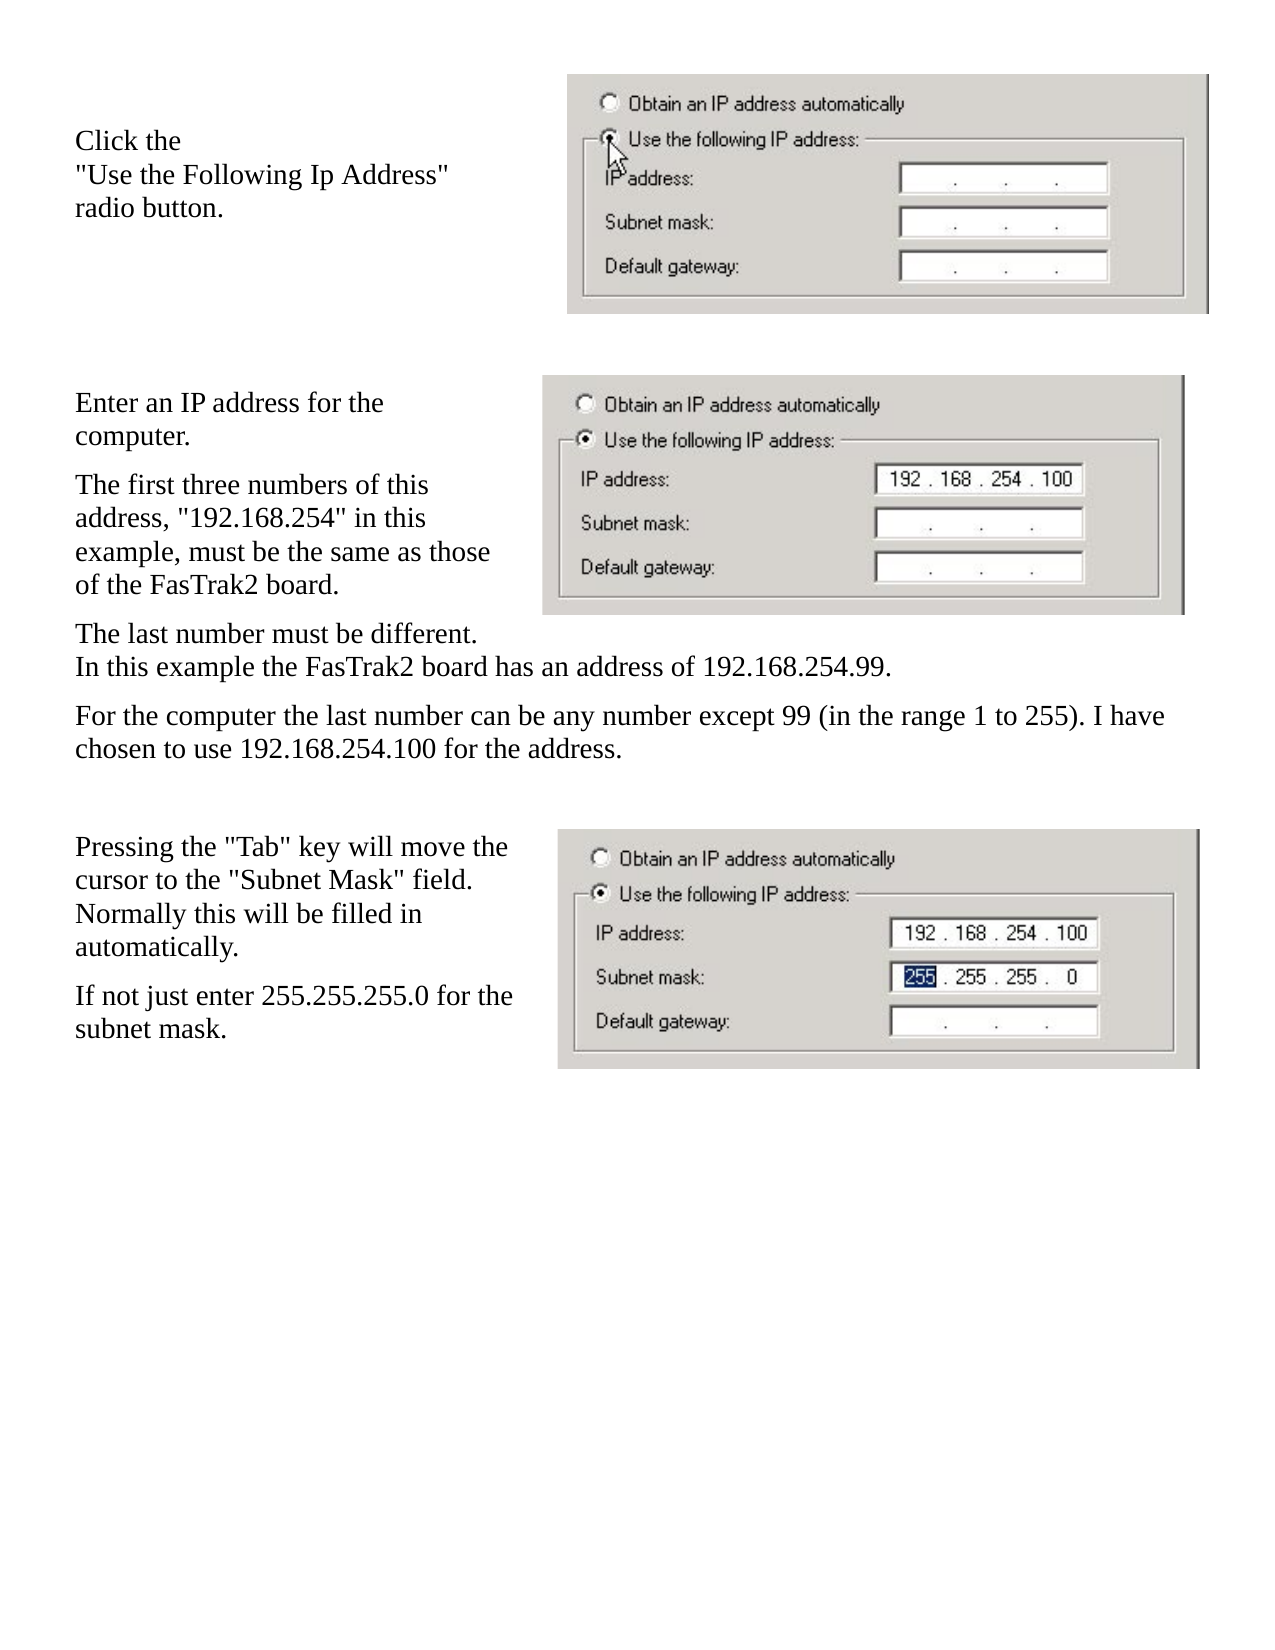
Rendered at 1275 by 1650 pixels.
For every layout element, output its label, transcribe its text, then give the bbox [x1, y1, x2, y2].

text If not just enter 255.255.255.0 for the subnet mask. [75, 978, 557, 1045]
text [1185, 385, 1200, 452]
text The first three numbers of this address, "192.168.254" in this example, must be the same as those of the FasTrak2 board. [75, 467, 542, 601]
picture [567, 74, 1209, 314]
picture [557, 829, 1200, 1069]
text The last number must be different. [75, 616, 1200, 649]
text Click the "Use the Following Ip Address" radio button. [75, 123, 567, 224]
text In this example the FasTrak2 board has an address of 192.168.254.99. [75, 649, 1200, 683]
picture [542, 375, 1185, 615]
text For the computer the last number can be any number except 99 (in the range 1 to 255). I have chosen to use 192.168.254.100 for the address. [75, 698, 1200, 765]
text Pressing the "Tab" key will move the cursor to the "Subnet Mask" field. Normally this will be filled in automatically. [75, 829, 557, 963]
text Enter an IP address for the computer. [75, 385, 542, 452]
